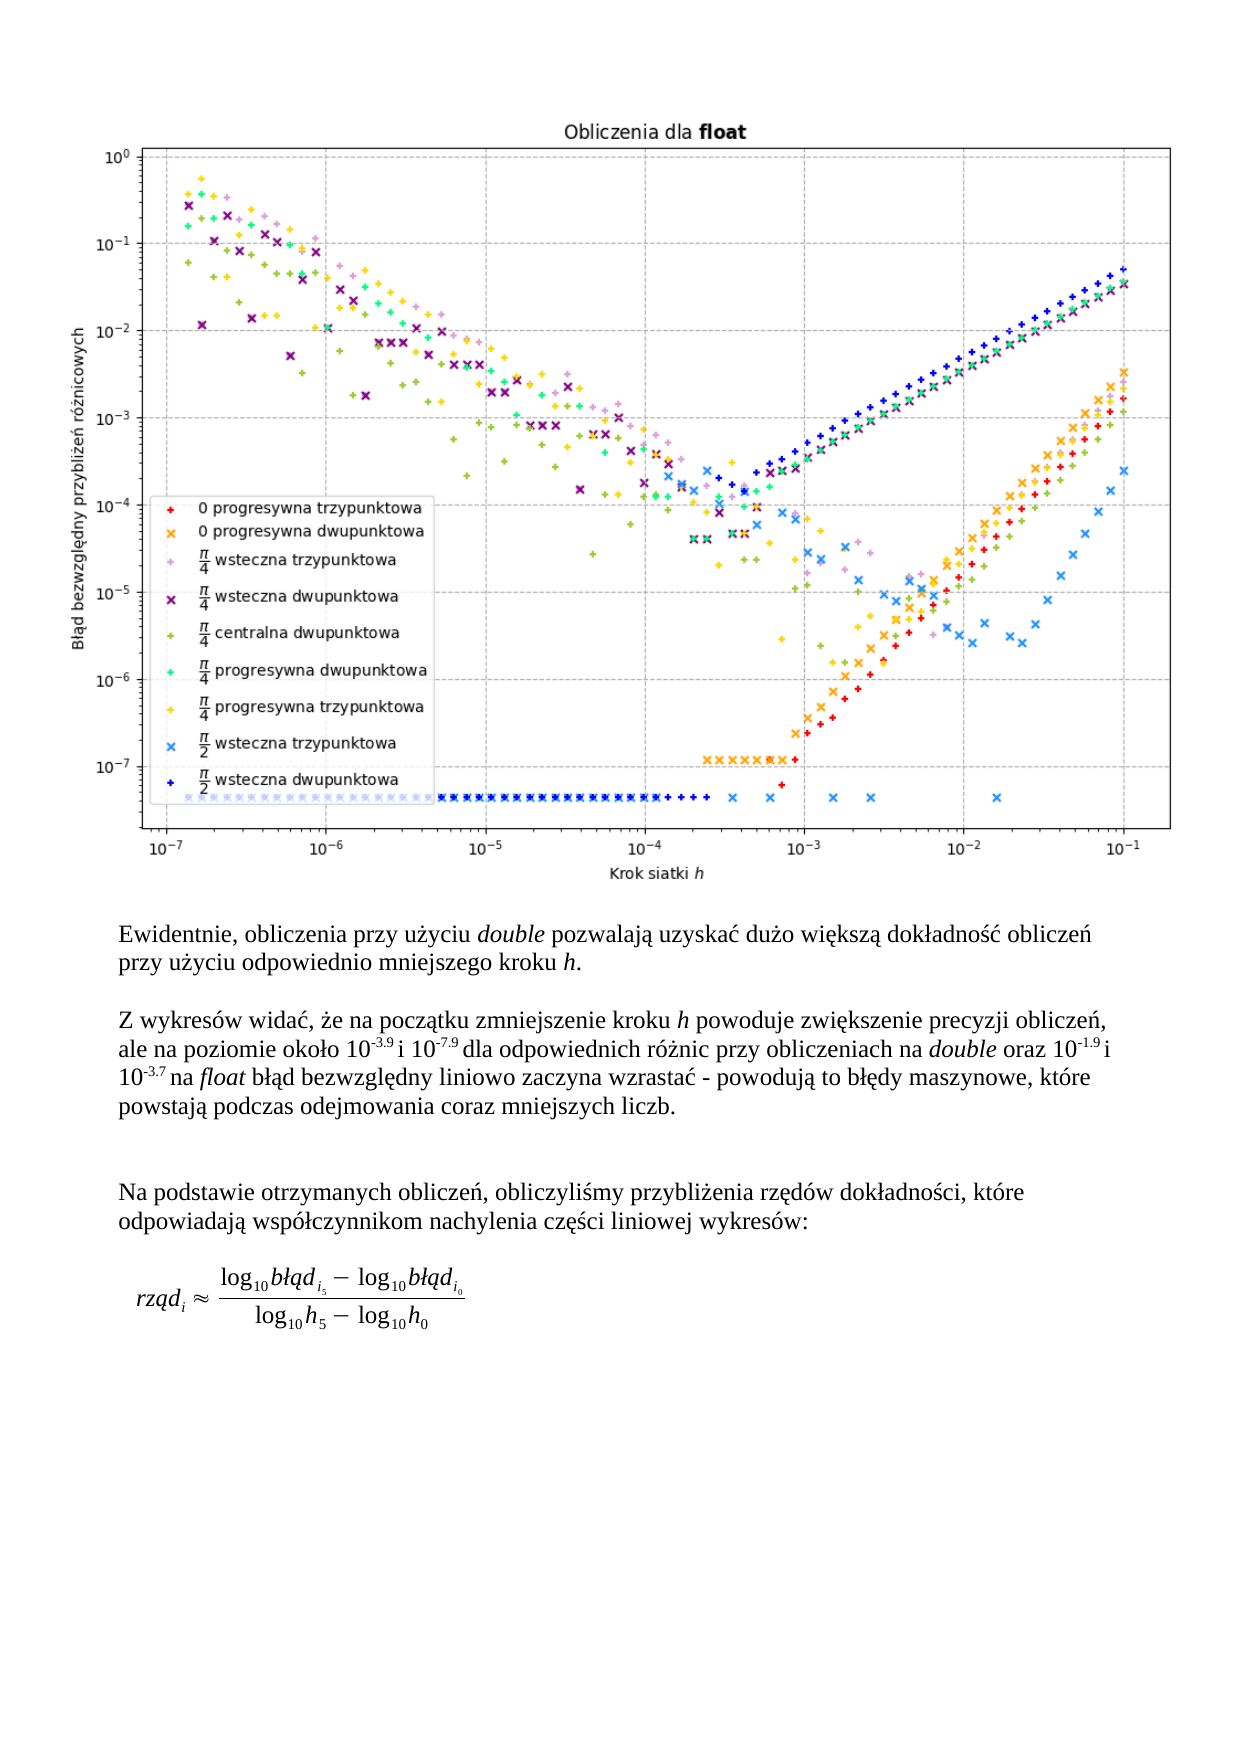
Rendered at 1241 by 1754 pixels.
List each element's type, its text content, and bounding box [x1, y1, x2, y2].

text Ewidentnie, obliczenia przy użyciu double pozwalają uzyskać dużo większą dokładność obliczeń przy użyciu odpowiednio mniejszego kroku h. [118, 890, 1122, 976]
picture [59, 118, 1182, 890]
text Na podstawie otrzymanych obliczeń, obliczyliśmy przybliżenia rzędów dokładności, które odpowiadają współczynnikom nachylenia części liniowej wykresów: [118, 1177, 1122, 1235]
text Z wykresów widać, że na początku zmniejszenie kroku h powoduje zwiększenie precyzji obliczeń, ale na poziomie około 10-3.9 i 10-7.9 dla odpowiednich różnic przy obliczeniach na double oraz 10-1.9 i 10-3.7 na float błąd bezwzględny liniowo zaczyna wzrastać - powodują to błędy maszynowe, które powstają podczas odejmowania coraz mniejszych liczb. [118, 1005, 1122, 1120]
